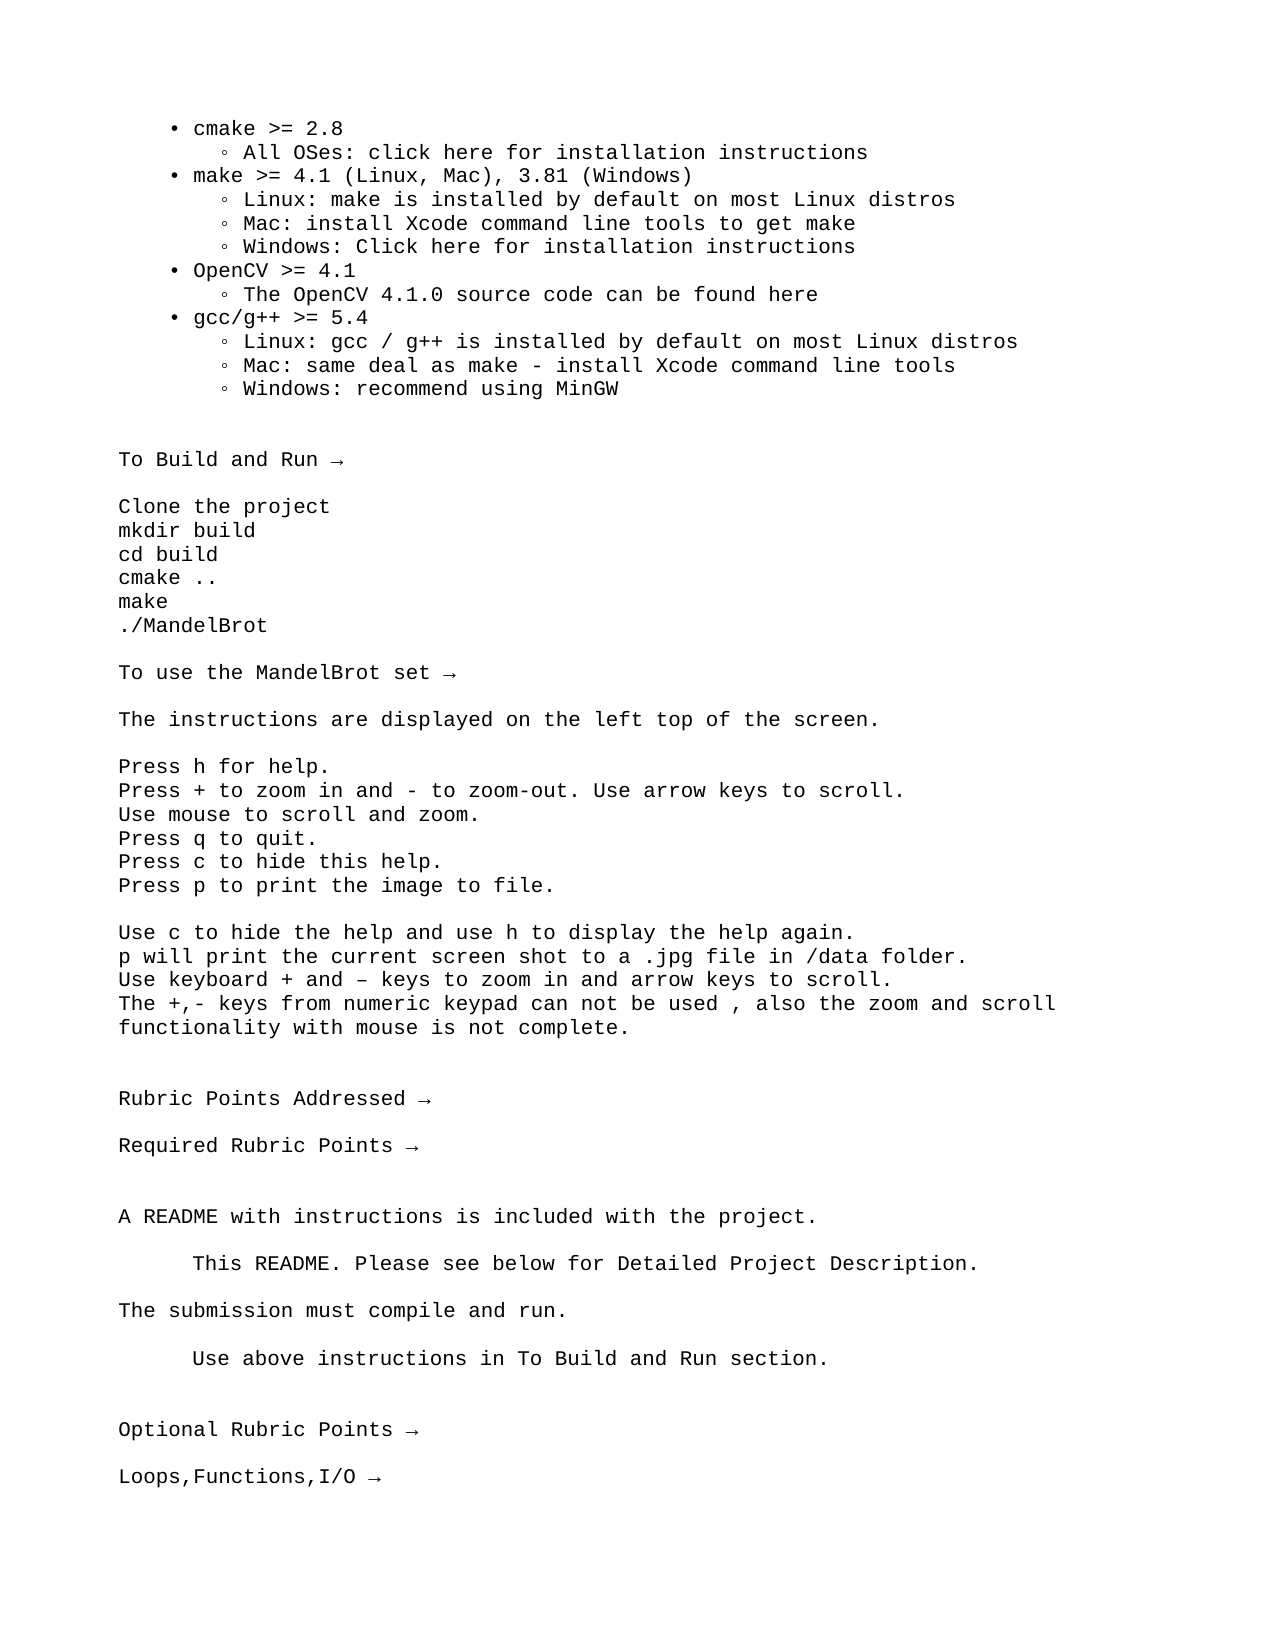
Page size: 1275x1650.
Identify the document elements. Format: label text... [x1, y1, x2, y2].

text The submission must compile and run. [118, 1300, 1157, 1324]
text ◦ Windows: Click here for installation instructions [118, 236, 1157, 260]
text This README. Please see below for Detailed Project Description. [118, 1253, 1157, 1277]
text • gcc/g++ >= 5.4 [118, 307, 1157, 331]
text cd build [118, 544, 1157, 567]
text Press h for help. [118, 757, 1157, 780]
text cmake .. [118, 567, 1157, 591]
text p will print the current screen shot to a .jpg file in /data folder. [118, 946, 1157, 969]
text mkdir build [118, 520, 1157, 544]
text Press c to hide this help. [118, 851, 1157, 875]
text Required Rubric Points → [118, 1135, 1157, 1158]
text A README with instructions is included with the project. [118, 1206, 1157, 1229]
text ./MandelBrot [118, 615, 1157, 638]
text • OpenCV >= 4.1 [118, 260, 1157, 284]
text The instructions are displayed on the left top of the screen. [118, 709, 1157, 733]
text make [118, 591, 1157, 615]
text Use above instructions in To Build and Run section. [118, 1348, 1157, 1371]
text Press p to print the image to file. [118, 875, 1157, 898]
text ◦ Linux: gcc / g++ is installed by default on most Linux distros [118, 331, 1157, 354]
text • make >= 4.1 (Linux, Mac), 3.81 (Windows) [118, 165, 1157, 189]
text The +,- keys from numeric keypad can not be used , also the zoom and scroll functionality with mouse is not complete. [118, 993, 1157, 1040]
text ◦ Mac: install Xcode command line tools to get make [118, 213, 1157, 236]
text To Build and Run → [118, 449, 1157, 473]
text ◦ Linux: make is installed by default on most Linux distros [118, 189, 1157, 213]
text To use the MandelBrot set → [118, 662, 1157, 686]
text ◦ Mac: same deal as make - install Xcode command line tools [118, 354, 1157, 378]
text Press q to quit. [118, 827, 1157, 851]
text ◦ The OpenCV 4.1.0 source code can be found here [118, 284, 1157, 307]
text Press + to zoom in and - to zoom-out. Use arrow keys to scroll. [118, 780, 1157, 804]
text ◦ Windows: recommend using MinGW [118, 378, 1157, 402]
text Optional Rubric Points → [118, 1419, 1157, 1442]
text Use c to hide the help and use h to display the help again. [118, 922, 1157, 946]
text Use keyboard + and – keys to zoom in and arrow keys to scroll. [118, 969, 1157, 993]
text Loops,Functions,I/O → [118, 1466, 1157, 1489]
text • cmake >= 2.8 [118, 118, 1157, 142]
text Use mouse to scroll and zoom. [118, 804, 1157, 827]
text Rubric Points Addressed → [118, 1088, 1157, 1111]
text ◦ All OSes: click here for installation instructions [118, 142, 1157, 165]
text Clone the project [118, 496, 1157, 520]
